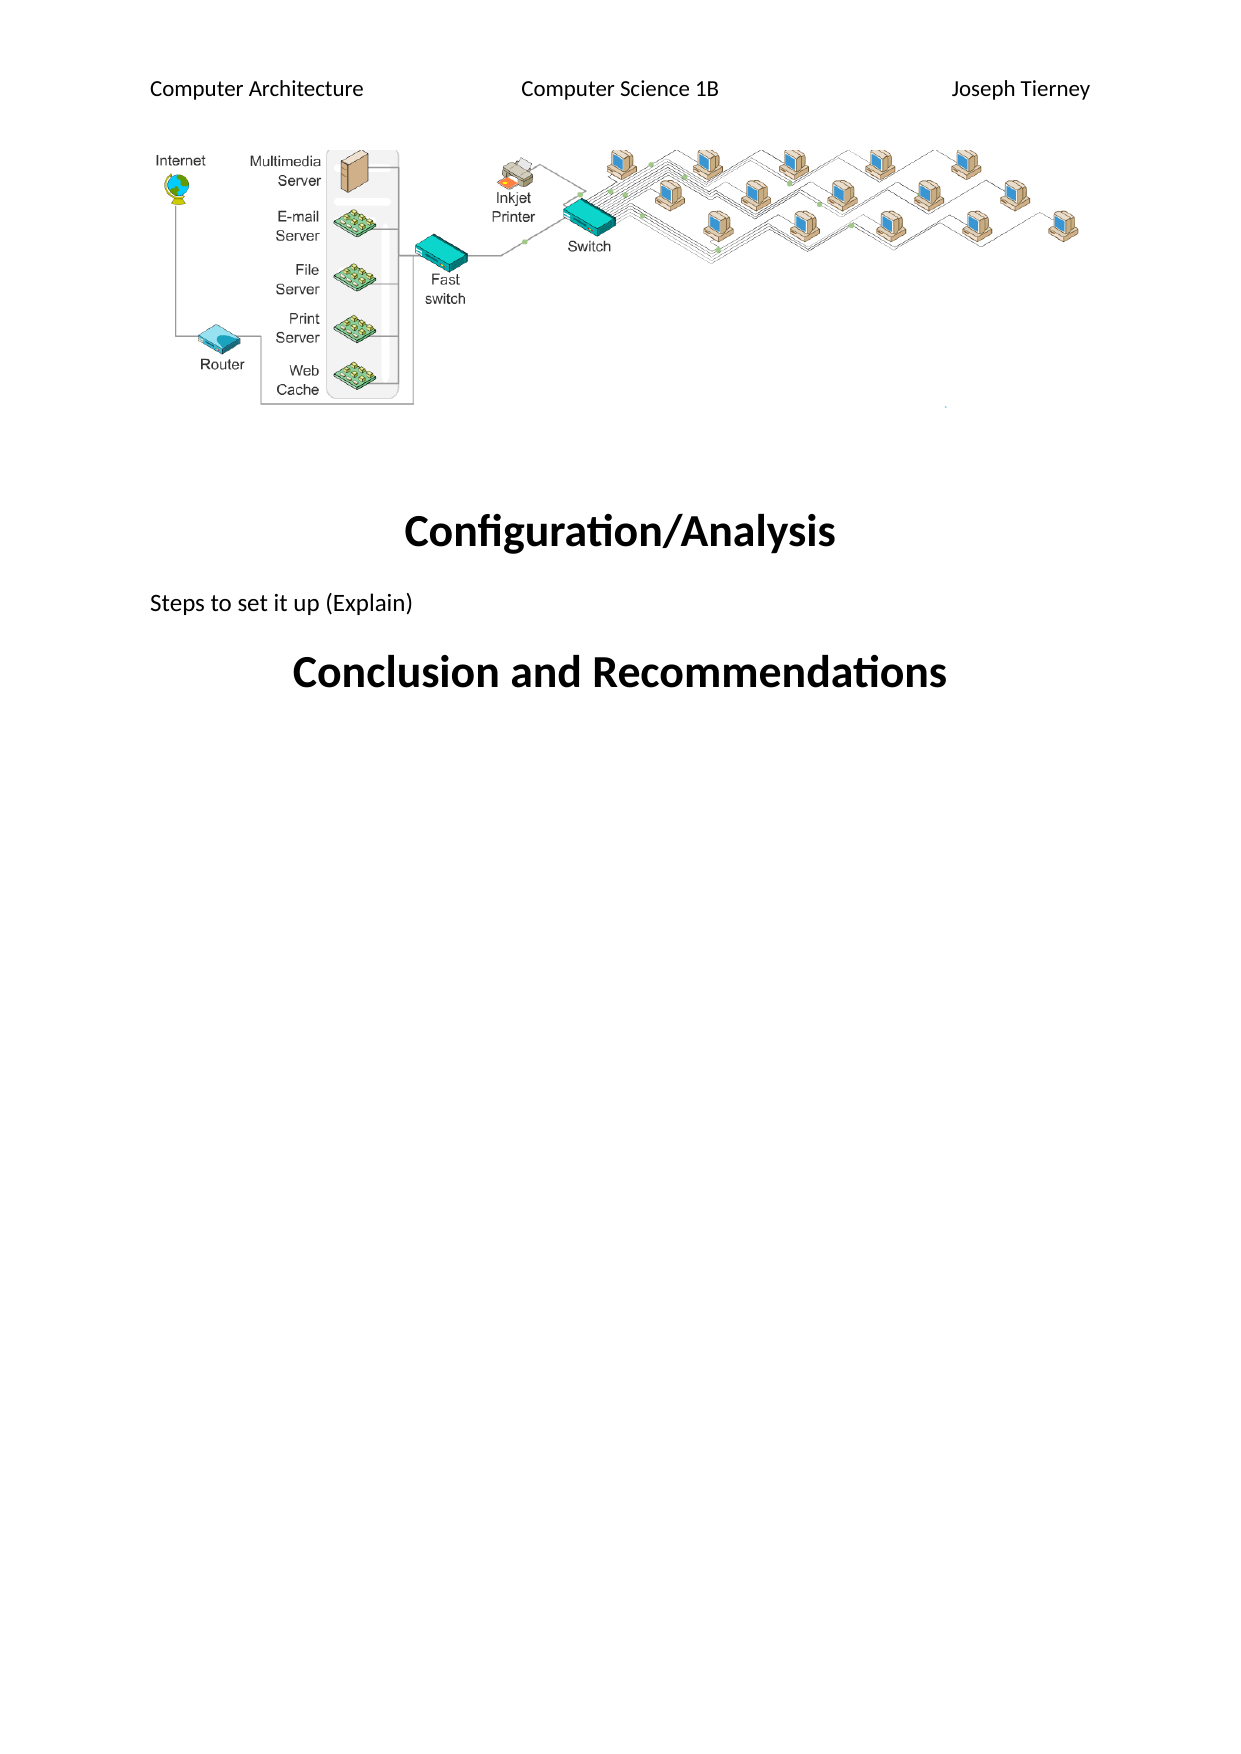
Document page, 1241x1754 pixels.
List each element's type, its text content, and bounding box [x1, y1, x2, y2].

picture [150, 150, 1091, 409]
text Conclusion and Recommendations [150, 643, 1090, 699]
text Configuration/Analysis [150, 502, 1090, 558]
text Steps to set it up (Explain) [150, 587, 1090, 618]
